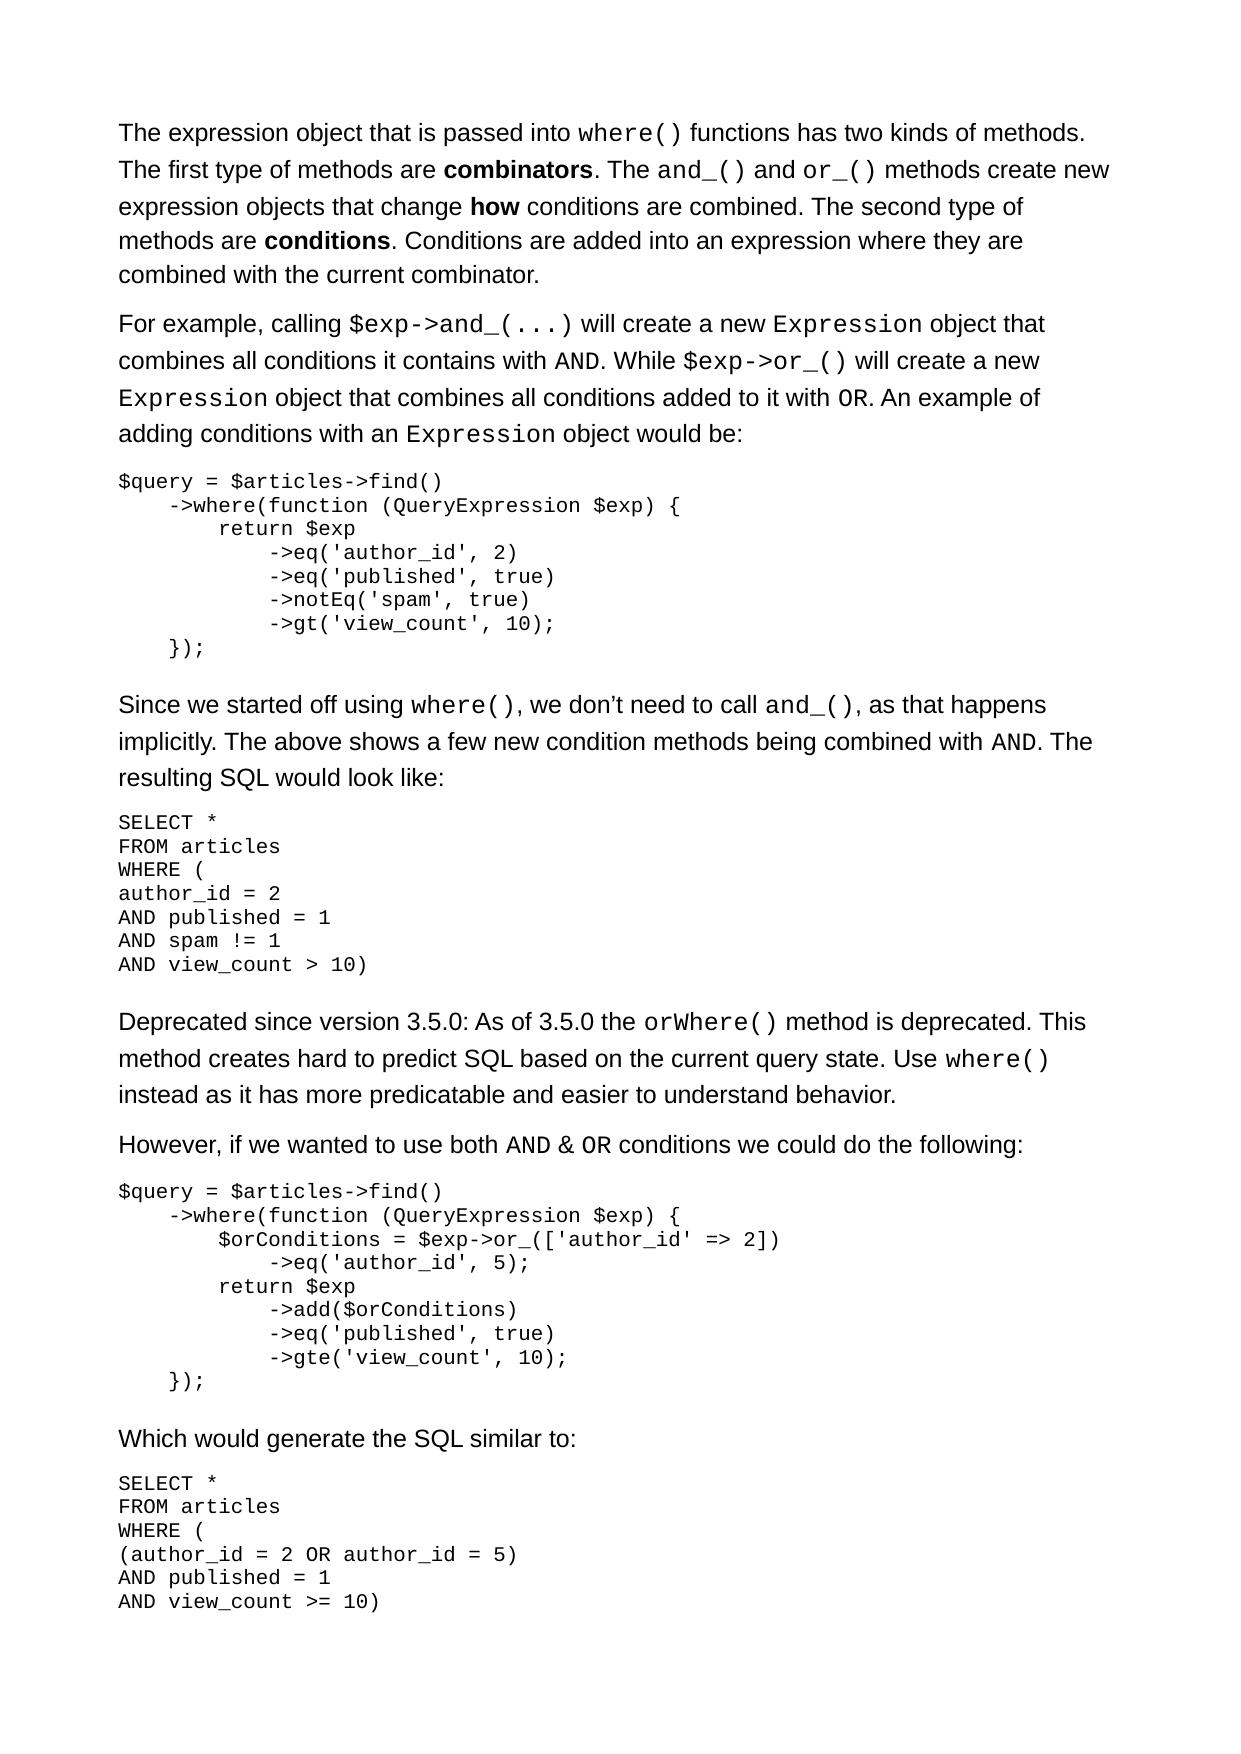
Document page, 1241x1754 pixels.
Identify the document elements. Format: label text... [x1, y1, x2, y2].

text FROM articles [118, 1496, 1122, 1520]
text ->eq('published', true) [118, 566, 1122, 589]
text ->add($orConditions) [118, 1299, 1122, 1323]
text $query = $articles->find() [118, 1181, 1122, 1205]
text AND published = 1 [118, 907, 1122, 930]
text AND view_count >= 10) [118, 1591, 1122, 1614]
text ->gt('view_count', 10); [118, 613, 1122, 637]
text ->eq('author_id', 2) [118, 542, 1122, 566]
text WHERE ( [118, 1520, 1122, 1543]
text ->where(function (QueryExpression $exp) { [118, 1205, 1122, 1228]
text (author_id = 2 OR author_id = 5) [118, 1543, 1122, 1567]
text Which would generate the SQL similar to: [118, 1423, 1122, 1452]
text }); [118, 637, 1122, 660]
text SELECT * [118, 1473, 1122, 1496]
text $orConditions = $exp->or_(['author_id' => 2]) [118, 1228, 1122, 1252]
text ->where(function (QueryExpression $exp) { [118, 495, 1122, 518]
text $query = $articles->find() [118, 471, 1122, 495]
text Since we started off using where(), we don’t need to call and_(), as that happens implicitly. The above shows a few new condition methods being combined with AND. The resulting SQL would look like: [118, 690, 1122, 792]
text }); [118, 1370, 1122, 1394]
text ->eq('author_id', 5); [118, 1252, 1122, 1276]
text return $exp [118, 518, 1122, 542]
text FROM articles [118, 836, 1122, 859]
text return $exp [118, 1276, 1122, 1299]
text Deprecated since version 3.5.0: As of 3.5.0 the orWhere() method is deprecated. This method creates hard to predict SQL based on the current query state. Use where() instead as it has more predicatable and easier to understand behavior. [118, 1007, 1122, 1109]
text SELECT * [118, 812, 1122, 836]
text WHERE ( [118, 859, 1122, 883]
text ->notEq('spam', true) [118, 589, 1122, 613]
text AND published = 1 [118, 1567, 1122, 1591]
text The expression object that is passed into where() functions has two kinds of methods. The first type of methods are combinators. The and_() and or_() methods create new expression objects that change how conditions are combined. The second type of methods are conditions. Conditions are added into an expression where they are combined with the current combinator. [118, 118, 1122, 289]
text ->eq('published', true) [118, 1323, 1122, 1347]
text AND spam != 1 [118, 930, 1122, 954]
text ->gte('view_count', 10); [118, 1347, 1122, 1370]
text For example, calling $exp->and_(...) will create a new Expression object that combines all conditions it contains with AND. While $exp->or_() will create a new Expression object that combines all conditions added to it with OR. An example of adding conditions with an Expression object would be: [118, 309, 1122, 450]
text AND view_count > 10) [118, 954, 1122, 978]
text However, if we wanted to use both AND & OR conditions we could do the following: [118, 1129, 1122, 1161]
text author_id = 2 [118, 883, 1122, 907]
